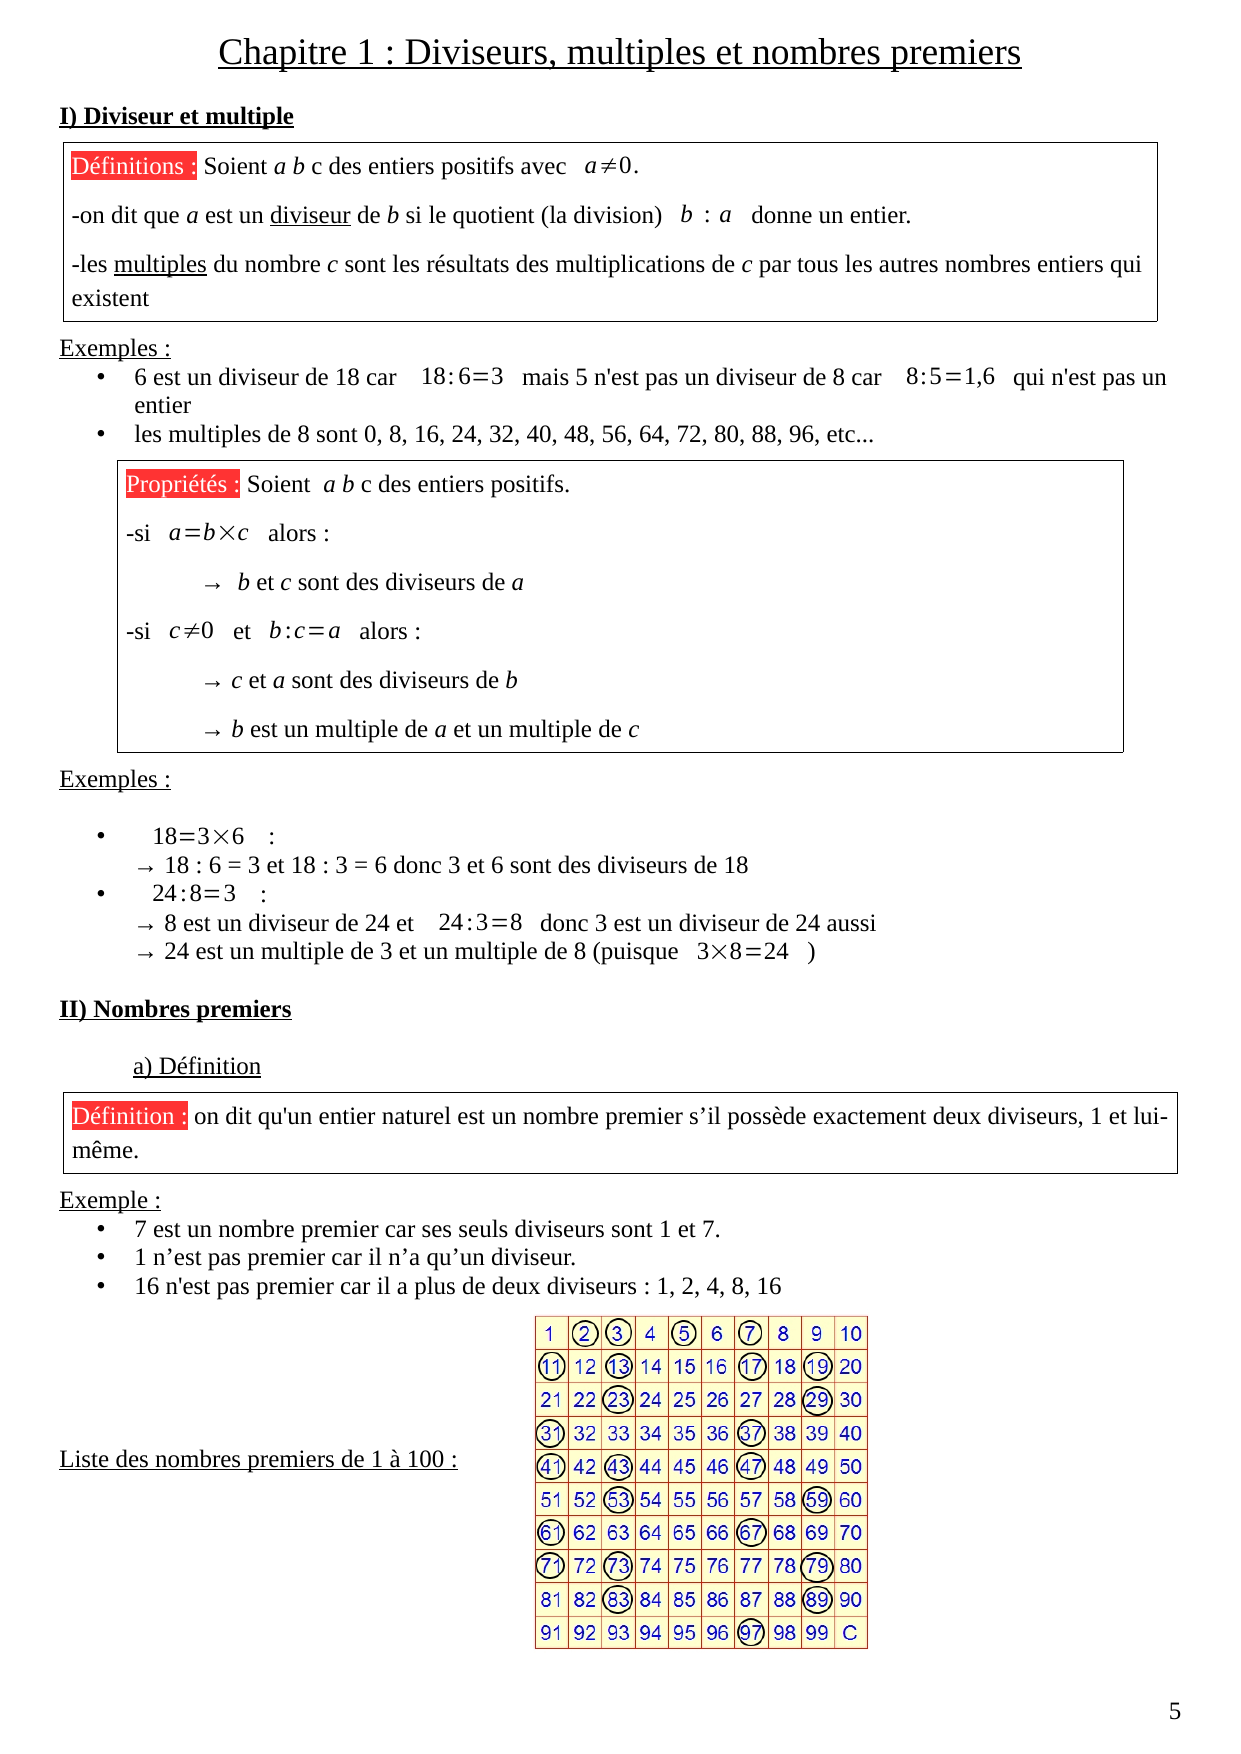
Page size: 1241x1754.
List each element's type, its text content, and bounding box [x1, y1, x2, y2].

list 7 est un nombre premier car ses seuls diviseurs sont 1 et 7. [97, 1214, 1181, 1242]
text -on dit que a est un diviseur de b si le quotient (la division)donne un entier. [71, 200, 1148, 229]
list 6 est un diviseur de 18 car mais 5 n'est pas un diviseur de 8 car qui n'est pas un entier [97, 362, 1181, 419]
text → b est un multiple de a et un multiple de c [126, 714, 1114, 743]
text -sialors : [126, 518, 1114, 547]
list : [97, 879, 1181, 908]
text → 8 est un diviseur de 24 et donc 3 est un diviseur de 24 aussi [59, 908, 1181, 936]
text Définition : on dit qu'un entier naturel est un nombre premier s’il possède exactement deux diviseurs, 1 et lui-même. [72, 1101, 1168, 1164]
text [871, 1444, 1181, 1472]
text Exemples : [59, 130, 1181, 362]
list 16 n'est pas premier car il a plus de deux diviseurs : 1, 2, 4, 8, 16 [97, 1271, 1181, 1300]
list 1 n’est pas premier car il n’a qu’un diviseur. [97, 1242, 1181, 1271]
picture [529, 1309, 871, 1653]
text II) Nombres premiers [59, 994, 1181, 1023]
text Exemples : [59, 448, 1181, 793]
text Définitions : Soient a b c des entiers positifs avec [71, 151, 1148, 180]
text → 18 : 6 = 3 et 18 : 3 = 6 donc 3 et 6 sont des diviseurs de 18 [59, 850, 1181, 879]
text I) Diviseur et multiple [59, 101, 1181, 130]
text Liste des nombres premiers de 1 à 100 : [59, 1444, 529, 1472]
text a) Définition [59, 1051, 1181, 1080]
list : [97, 821, 1181, 850]
text -les multiples du nombre c sont les résultats des multiplications de c par tous les autres nombres entiers qui existent [71, 249, 1148, 312]
list les multiples de 8 sont 0, 8, 16, 24, 32, 40, 48, 56, 64, 72, 80, 88, 96, etc... [97, 419, 1181, 448]
text Propriétés : Soient a b c des entiers positifs. [126, 469, 1114, 498]
text Exemple : [59, 1080, 1181, 1214]
text → b et c sont des diviseurs de a [126, 567, 1114, 596]
text -sietalors : [126, 616, 1114, 645]
text → 24 est un multiple de 3 et un multiple de 8 (puisque) [59, 936, 1181, 965]
text → c et a sont des diviseurs de b [126, 665, 1114, 694]
text Chapitre 1 : Diviseurs, multiples et nombres premiers [59, 29, 1181, 73]
